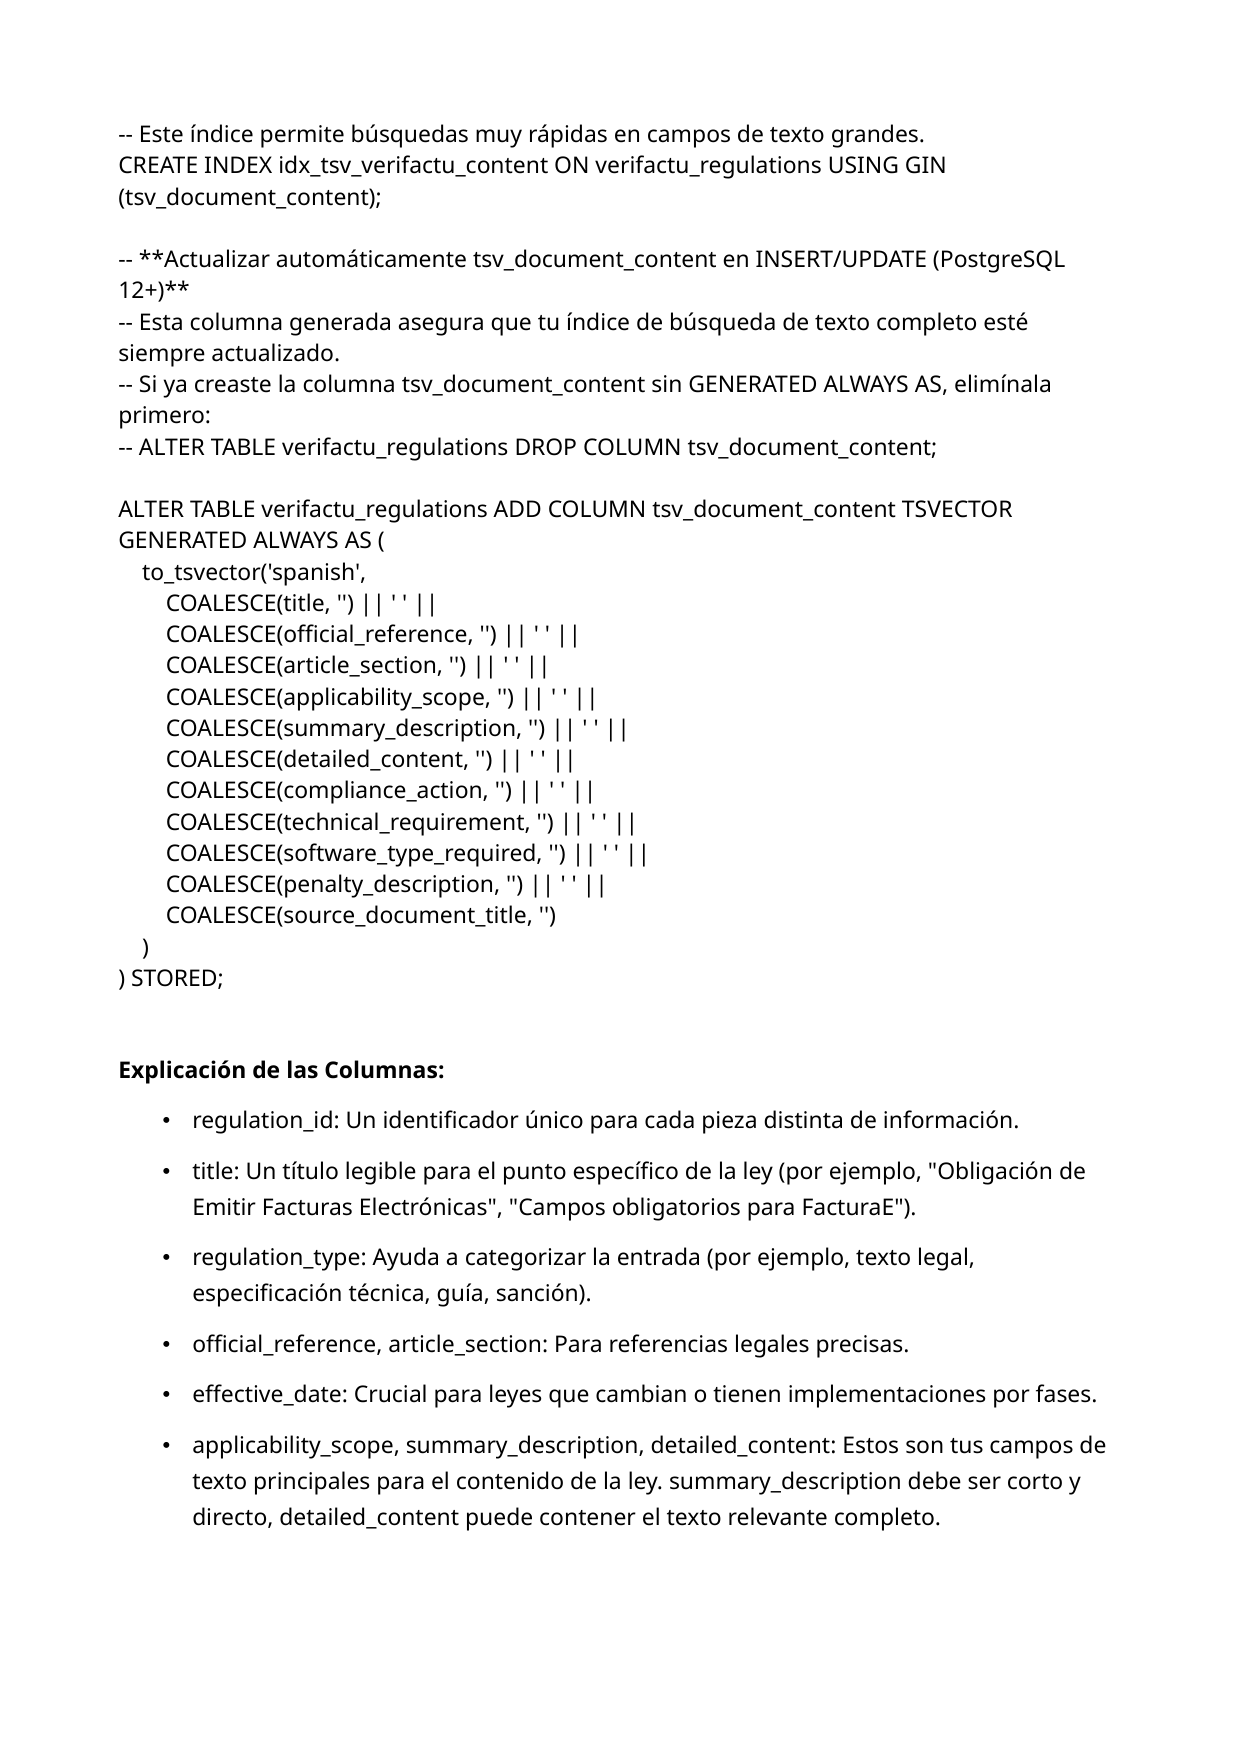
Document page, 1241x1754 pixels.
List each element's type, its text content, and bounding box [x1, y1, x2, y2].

text COALESCE(software_type_required, '') || ' ' || [118, 837, 1122, 868]
text ) STORED; [118, 962, 1122, 993]
text ) [118, 931, 1122, 962]
list regulation_id: Un identificador único para cada pieza distinta de información. [162, 1104, 1122, 1136]
list regulation_type: Ayuda a categorizar la entrada (por ejemplo, texto legal, especificación técnica, guía, sanción). [162, 1241, 1122, 1308]
text COALESCE(compliance_action, '') || ' ' || [118, 774, 1122, 806]
text COALESCE(official_reference, '') || ' ' || [118, 618, 1122, 649]
list title: Un título legible para el punto específico de la ley (por ejemplo, "Obligación de Emitir Facturas Electrónicas", "Campos obligatorios para FacturaE"). [162, 1155, 1122, 1222]
text -- ALTER TABLE verifactu_regulations DROP COLUMN tsv_document_content; [118, 431, 1122, 462]
text -- Si ya creaste la columna tsv_document_content sin GENERATED ALWAYS AS, elimínala primero: [118, 368, 1122, 431]
text Explicación de las Columnas: [118, 1054, 1122, 1085]
text -- Este índice permite búsquedas muy rápidas en campos de texto grandes. [118, 118, 1122, 149]
list effective_date: Crucial para leyes que cambian o tienen implementaciones por fases. [162, 1378, 1122, 1409]
text COALESCE(title, '') || ' ' || [118, 587, 1122, 618]
text -- Esta columna generada asegura que tu índice de búsqueda de texto completo esté siempre actualizado. [118, 306, 1122, 368]
text COALESCE(applicability_scope, '') || ' ' || [118, 681, 1122, 712]
list official_reference, article_section: Para referencias legales precisas. [162, 1328, 1122, 1359]
text COALESCE(source_document_title, '') [118, 899, 1122, 931]
text COALESCE(penalty_description, '') || ' ' || [118, 868, 1122, 899]
text -- **Actualizar automáticamente tsv_document_content en INSERT/UPDATE (PostgreSQL 12+)** [118, 243, 1122, 306]
text to_tsvector('spanish', [118, 556, 1122, 587]
text CREATE INDEX idx_tsv_verifactu_content ON verifactu_regulations USING GIN (tsv_document_content); [118, 149, 1122, 212]
list applicability_scope, summary_description, detailed_content: Estos son tus campos de texto principales para el contenido de la ley. summary_description debe ser corto y directo, detailed_content puede contener el texto relevante completo. [162, 1429, 1122, 1532]
text COALESCE(detailed_content, '') || ' ' || [118, 743, 1122, 774]
text ALTER TABLE verifactu_regulations ADD COLUMN tsv_document_content TSVECTOR GENERATED ALWAYS AS ( [118, 493, 1122, 556]
text COALESCE(summary_description, '') || ' ' || [118, 712, 1122, 743]
text COALESCE(technical_requirement, '') || ' ' || [118, 806, 1122, 837]
text COALESCE(article_section, '') || ' ' || [118, 649, 1122, 681]
